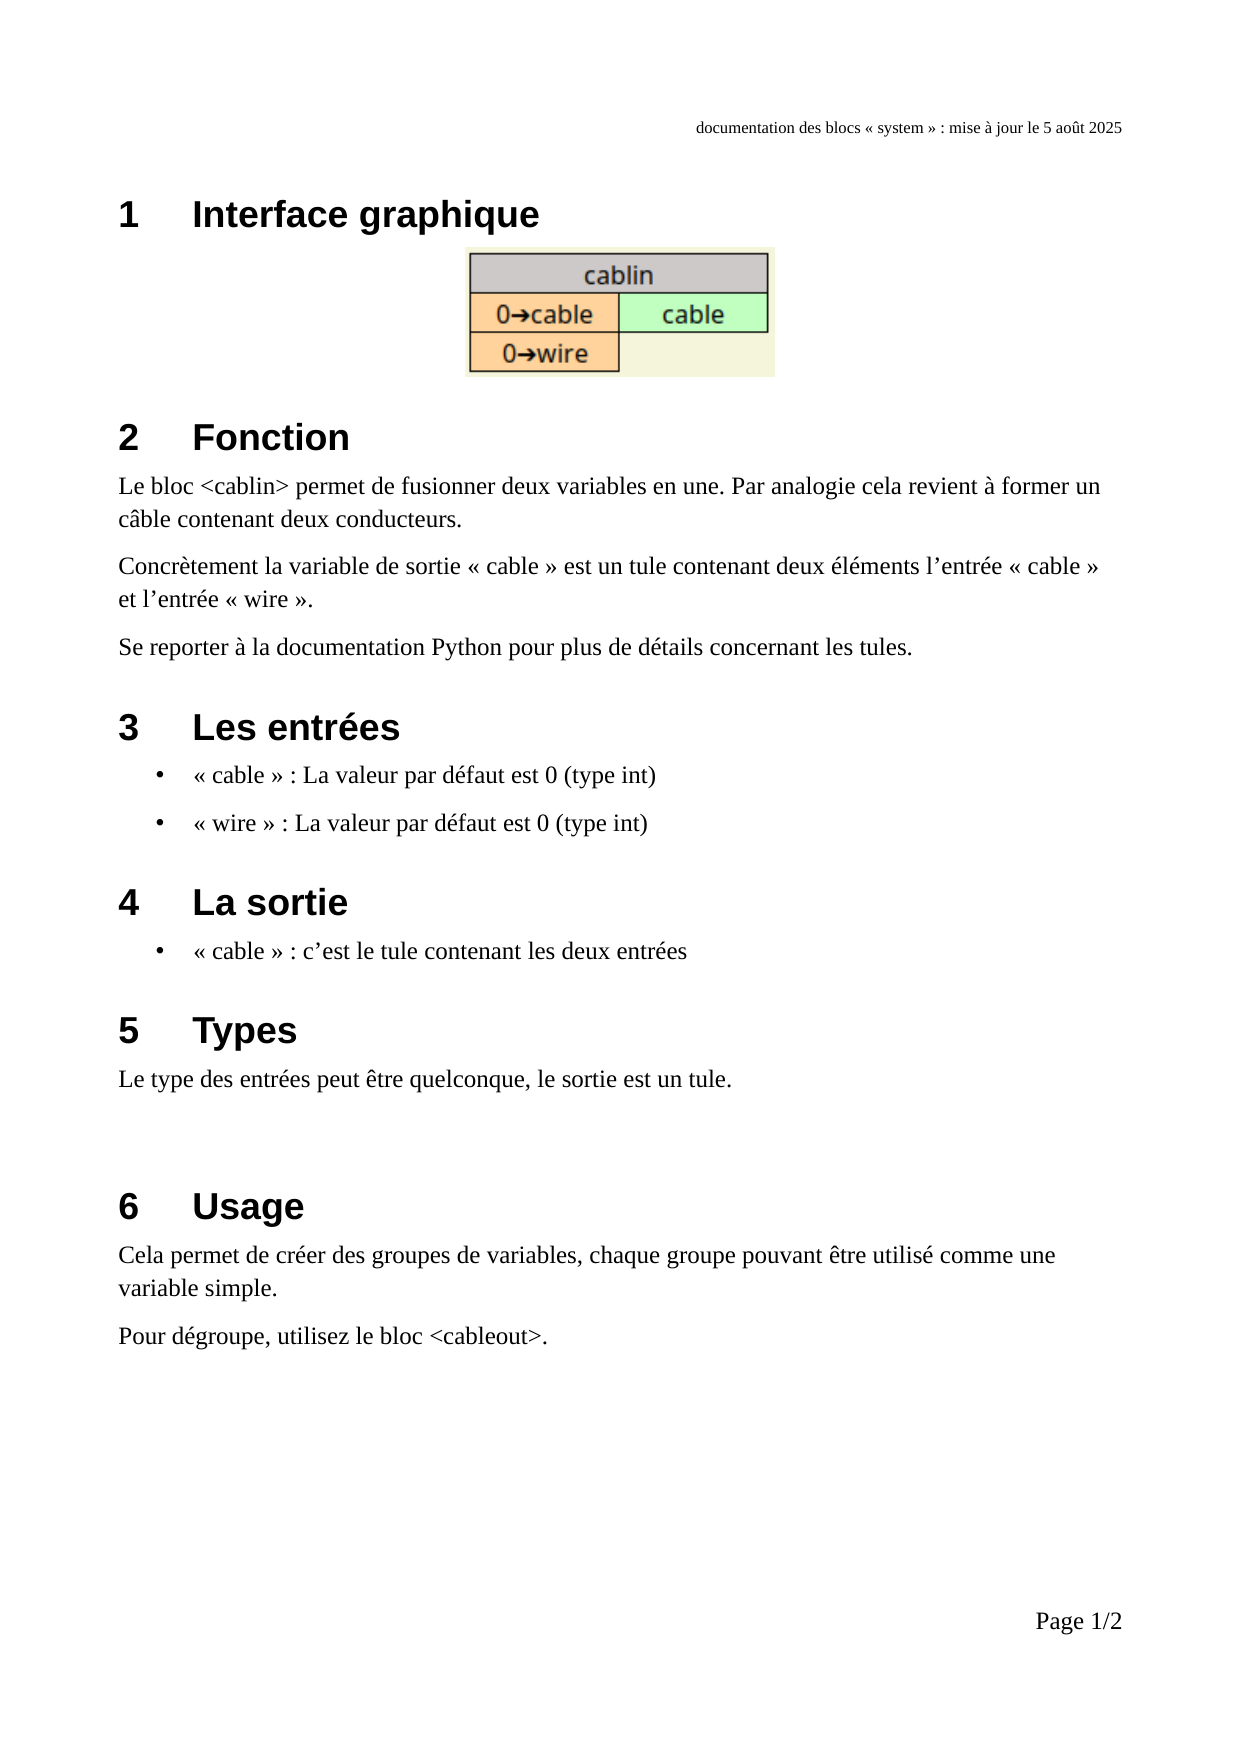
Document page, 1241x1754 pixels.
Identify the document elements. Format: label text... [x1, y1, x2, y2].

list « cable » : c’est le tule contenant les deux entrées [156, 936, 1122, 965]
text Le bloc <cablin> permet de fusionner deux variables en une. Par analogie cela revient à former un câble contenant deux conducteurs. [118, 471, 1122, 533]
text Cela permet de créer des groupes de variables, chaque groupe pouvant être utilisé comme une variable simple. [118, 1240, 1122, 1302]
list « cable » : La valeur par défaut est 0 (type int) [156, 760, 1122, 789]
subtitle Types [118, 1009, 1122, 1052]
text Se reporter à la documentation Python pour plus de détails concernant les tules. [118, 632, 1122, 661]
text Pour dégroupe, utilisez le bloc <cableout>. [118, 1321, 1122, 1349]
subtitle Interface graphique [118, 192, 1122, 235]
subtitle Fonction [118, 415, 1122, 458]
list « wire » : La valeur par défaut est 0 (type int) [156, 808, 1122, 837]
subtitle Usage [118, 1184, 1122, 1228]
subtitle Les entrées [118, 705, 1122, 748]
picture [465, 247, 775, 377]
text Concrètement la variable de sortie « cable » est un tule contenant deux éléments l’entrée « cable » et l’entrée « wire ». [118, 551, 1122, 613]
subtitle La sortie [118, 881, 1122, 924]
text Le type des entrées peut être quelconque, le sortie est un tule. [118, 1064, 1122, 1093]
